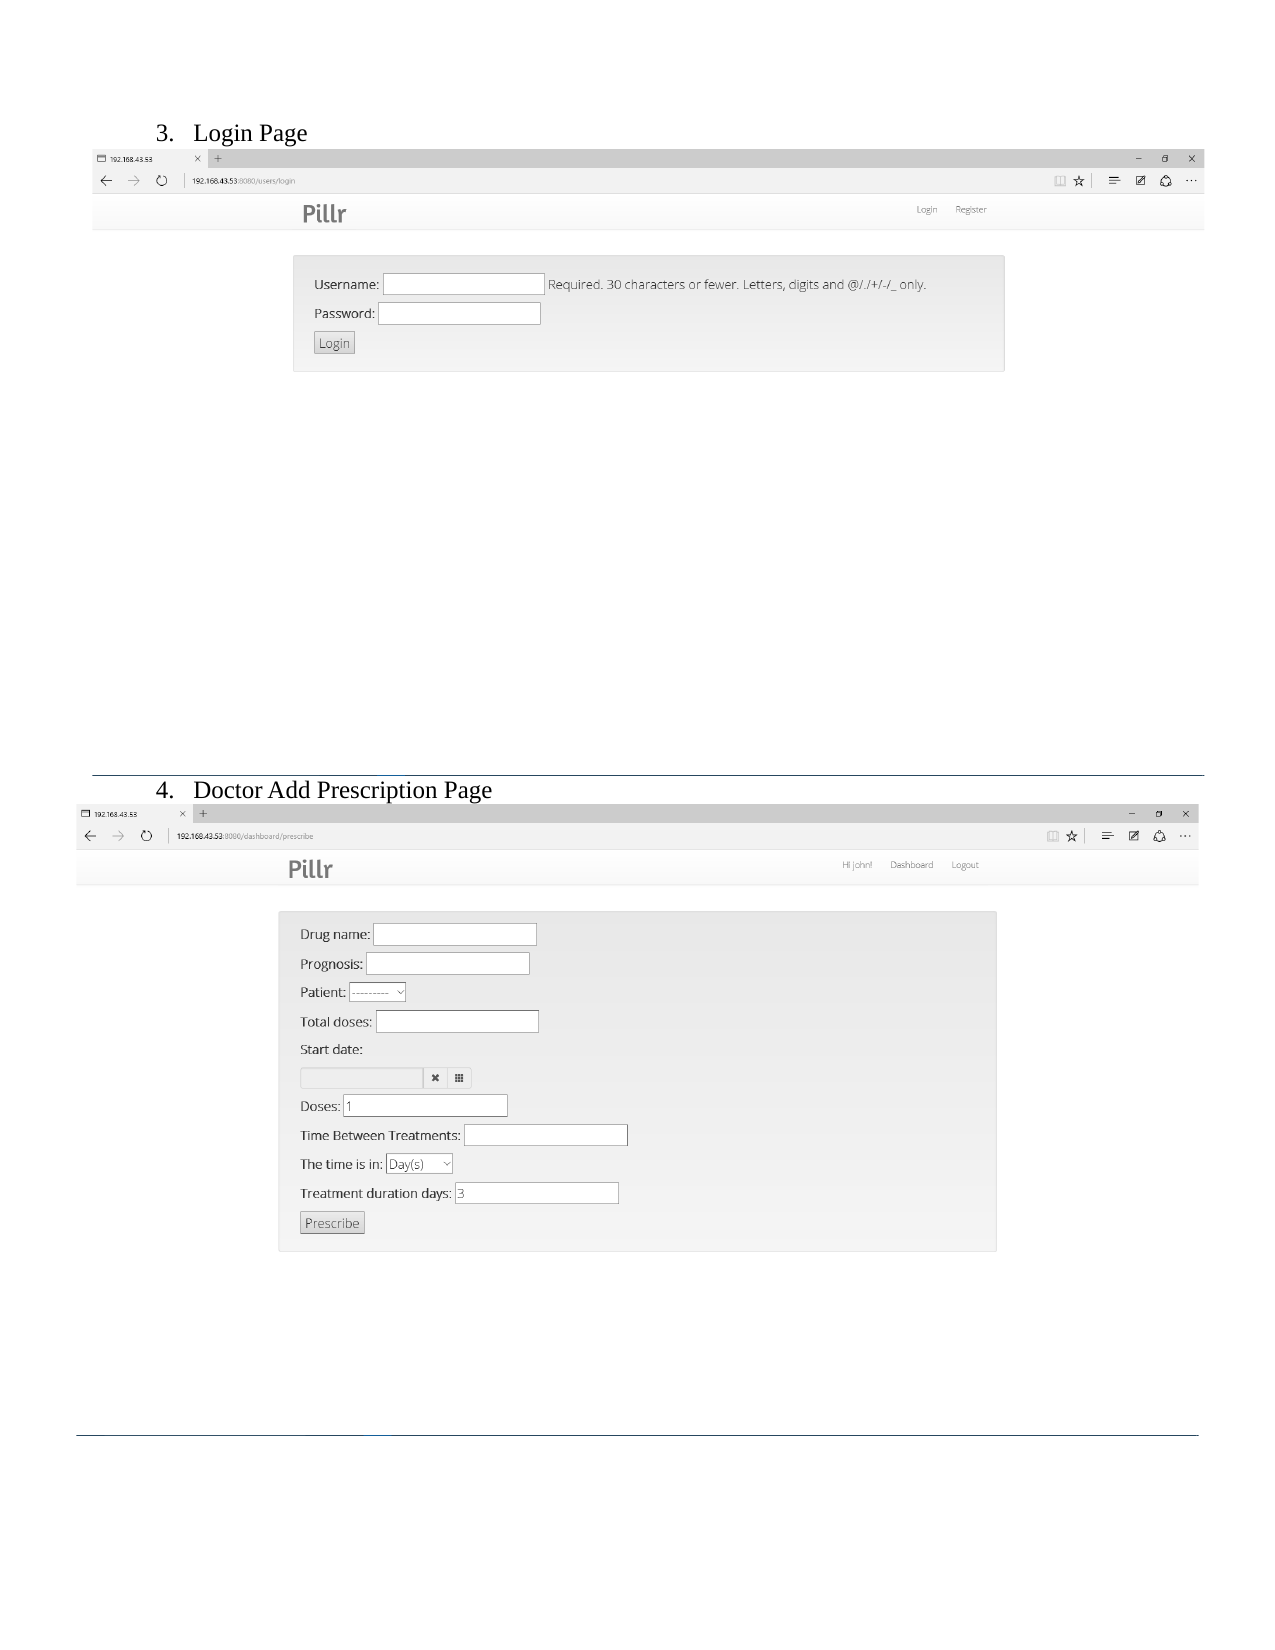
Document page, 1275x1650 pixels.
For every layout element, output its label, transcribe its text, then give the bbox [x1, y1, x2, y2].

list Doctor Add Prescription Page [156, 776, 1157, 804]
list Login Page [156, 118, 1157, 147]
picture [92, 149, 1205, 776]
picture [76, 804, 1199, 1436]
